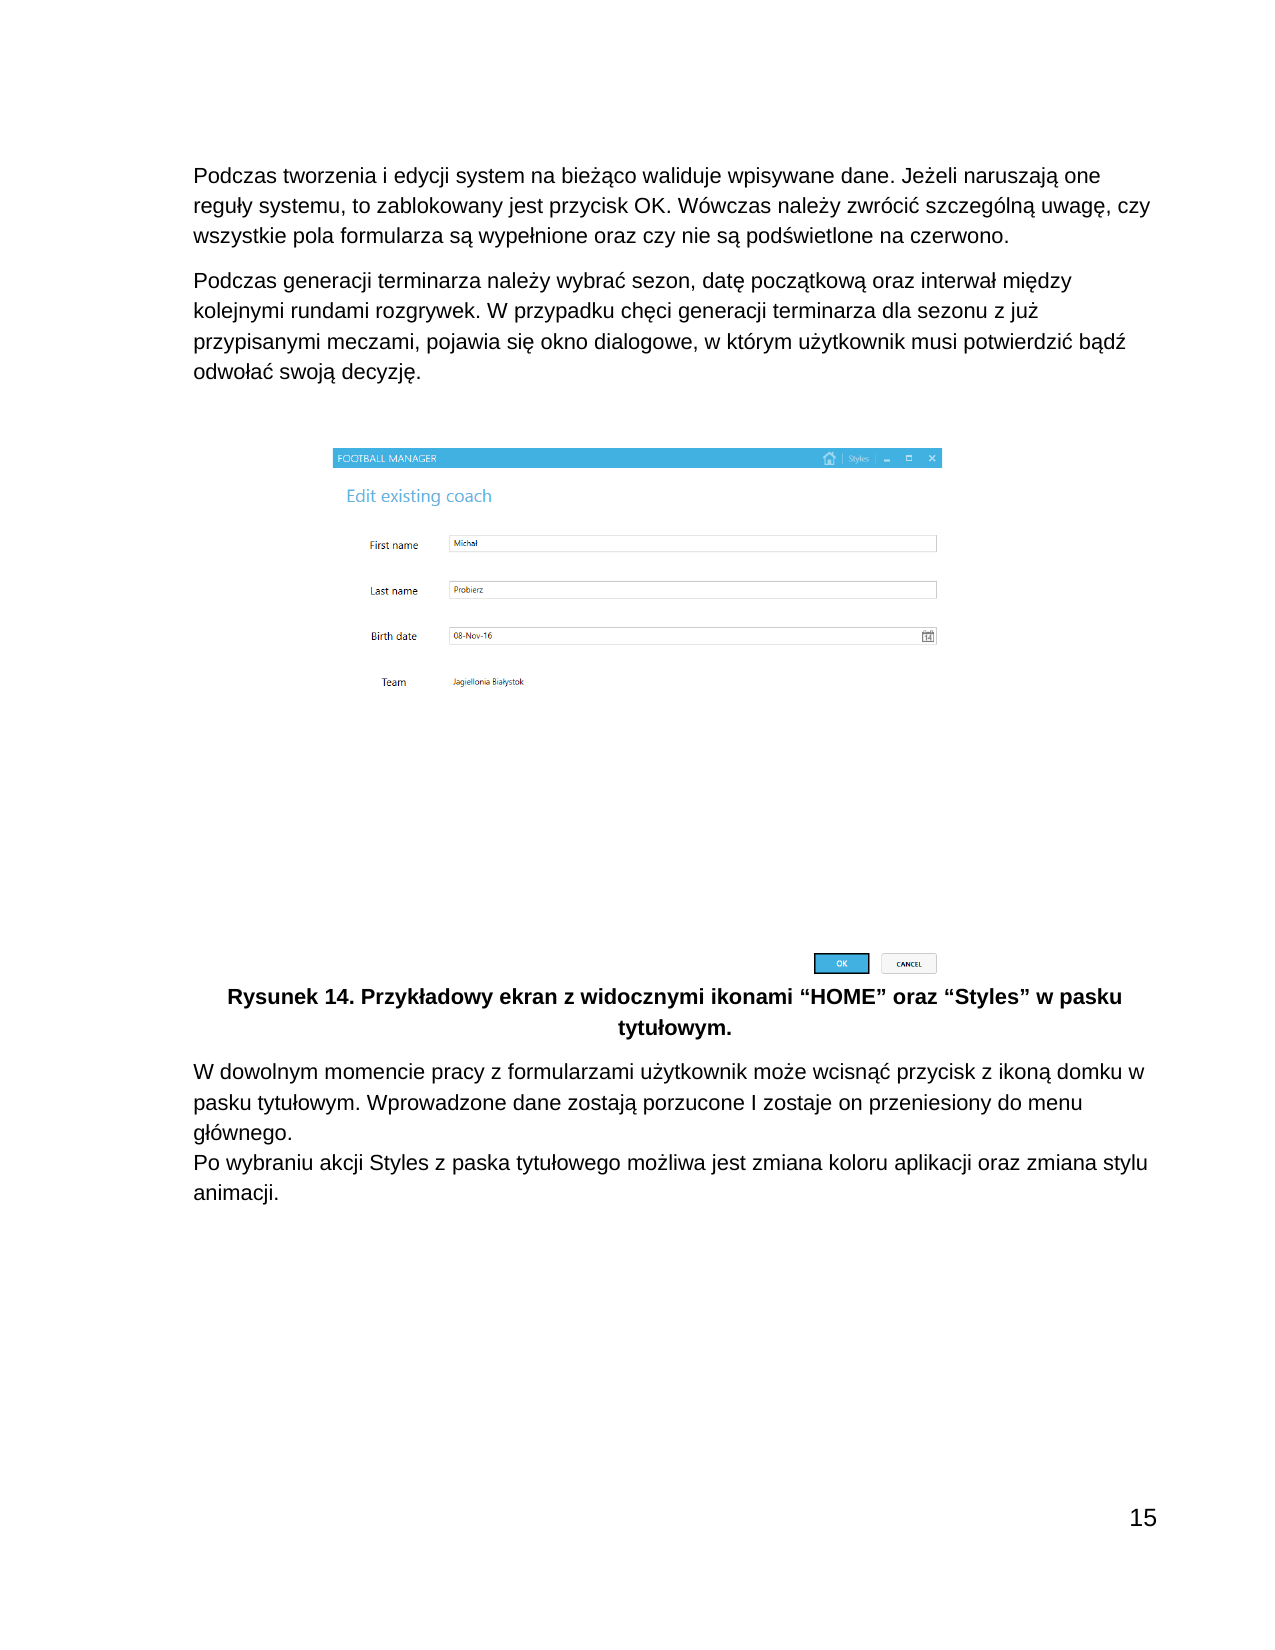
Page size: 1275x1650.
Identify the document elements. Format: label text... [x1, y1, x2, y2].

list Podczas generacji terminarza należy wybrać sezon, datę początkową oraz interwał między kolejnymi rundami rozgrywek. W przypadku chęci generacji terminarza dla sezonu z już przypisanymi meczami, pojawia się okno dialogowe, w którym użytkownik musi potwierdzić bądź odwołać swoją decyzję. [156, 268, 1157, 384]
list W dowolnym momencie pracy z formularzami użytkownik może wcisnąć przycisk z ikoną domku w pasku tytułowym. Wprowadzone dane zostają porzucone I zostaje on przeniesiony do menu głównego. Po wybraniu akcji Styles z paska tytułowego możliwa jest zmiana koloru aplikacji oraz zmiana stylu animacji. [156, 1059, 1157, 1205]
list Rysunek 14. Przykładowy ekran z widocznymi ikonami “HOME” oraz “Styles” w pasku tytułowym. [156, 448, 1157, 1040]
list Podczas tworzenia i edycji system na bieżąco waliduje wpisywane dane. Jeżeli naruszają one reguły systemu, to zablokowany jest przycisk OK. Wówczas należy zwrócić szczególną uwagę, czy wszystkie pola formularza są wypełnione oraz czy nie są podświetlone na czerwono. [156, 163, 1157, 248]
picture [332, 448, 943, 980]
